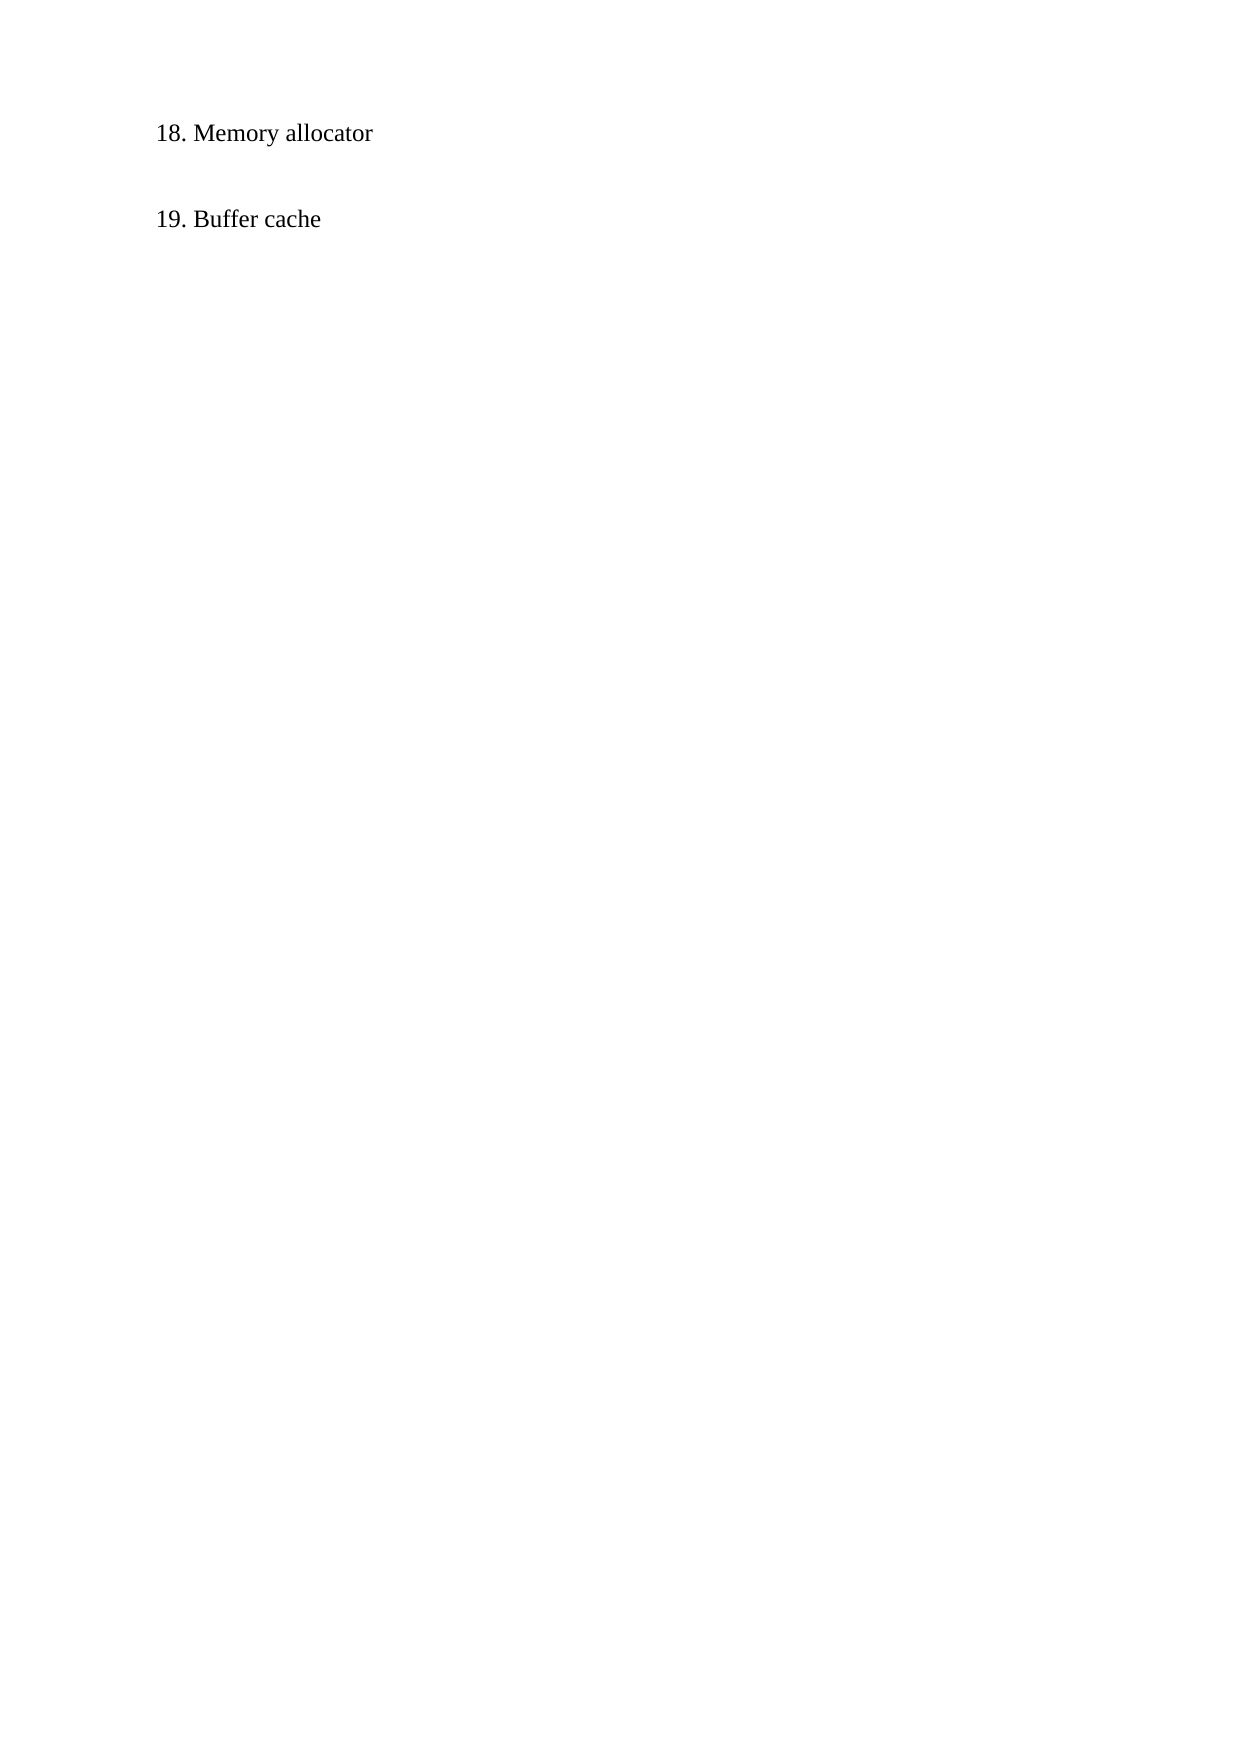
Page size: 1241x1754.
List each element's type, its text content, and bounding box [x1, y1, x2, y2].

list Memory allocator [156, 118, 1122, 147]
list Buffer cache [156, 204, 1122, 233]
